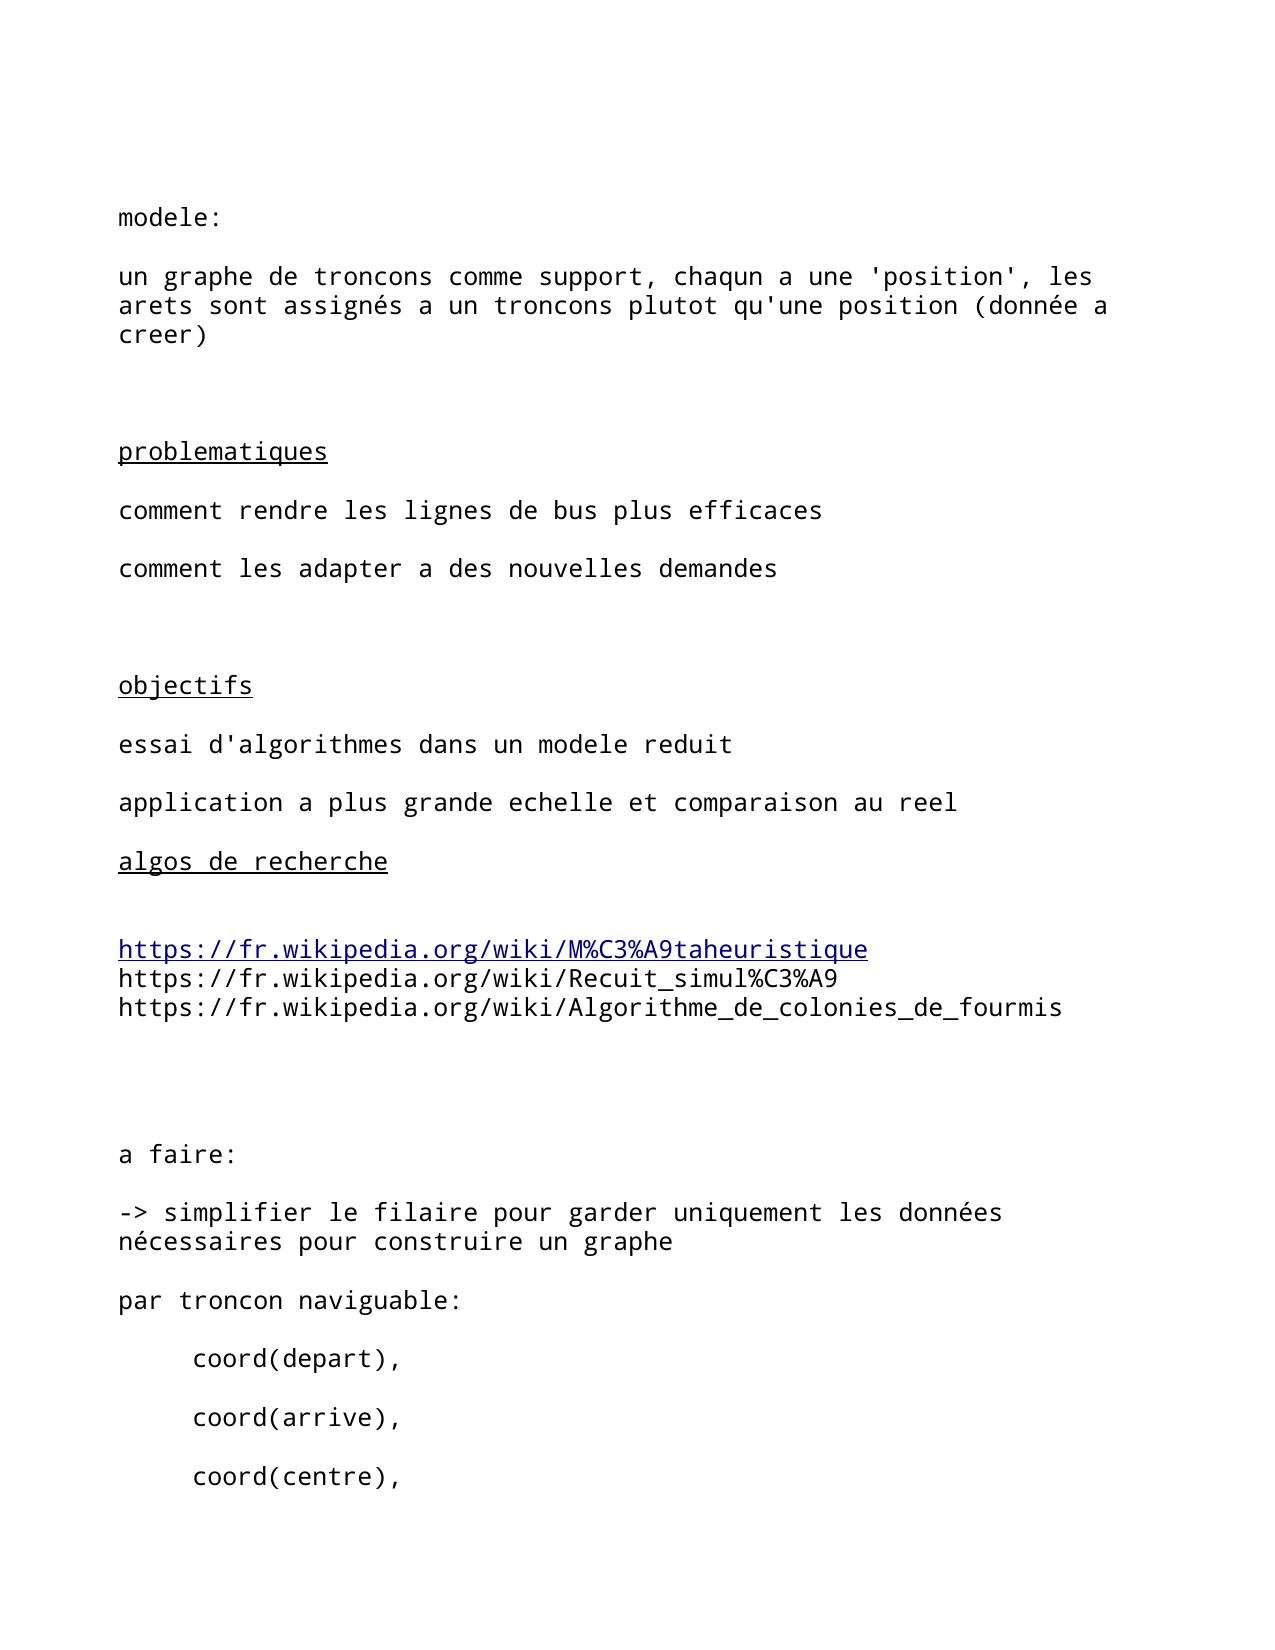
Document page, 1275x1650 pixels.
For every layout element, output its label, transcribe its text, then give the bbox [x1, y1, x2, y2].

text https://fr.wikipedia.org/wiki/M%C3%A9taheuristique [118, 935, 1157, 964]
text comment les adapter a des nouvelles demandes [118, 554, 1157, 584]
text essai d'algorithmes dans un modele reduit [118, 730, 1157, 759]
text coord(arrive), [118, 1403, 1157, 1432]
text algos de recherche [118, 847, 1157, 876]
text comment rendre les lignes de bus plus efficaces [118, 496, 1157, 525]
text coord(depart), [118, 1345, 1157, 1374]
text https://fr.wikipedia.org/wiki/Recuit_simul%C3%A9 [118, 964, 1157, 993]
text par troncon naviguable: [118, 1286, 1157, 1315]
text un graphe de troncons comme support, chaqun a une 'position', les arets sont assignés a un troncons plutot qu'une position (donnée a creer) [118, 262, 1157, 349]
text -> simplifier le filaire pour garder uniquement les données nécessaires pour construire un graphe [118, 1198, 1157, 1257]
text objectifs [118, 671, 1157, 701]
text coord(centre), [118, 1462, 1157, 1491]
text https://fr.wikipedia.org/wiki/Algorithme_de_colonies_de_fourmis [118, 993, 1157, 1023]
text application a plus grande echelle et comparaison au reel [118, 788, 1157, 818]
text a faire: [118, 1140, 1157, 1169]
text problematiques [118, 437, 1157, 467]
text modele: [118, 203, 1157, 232]
